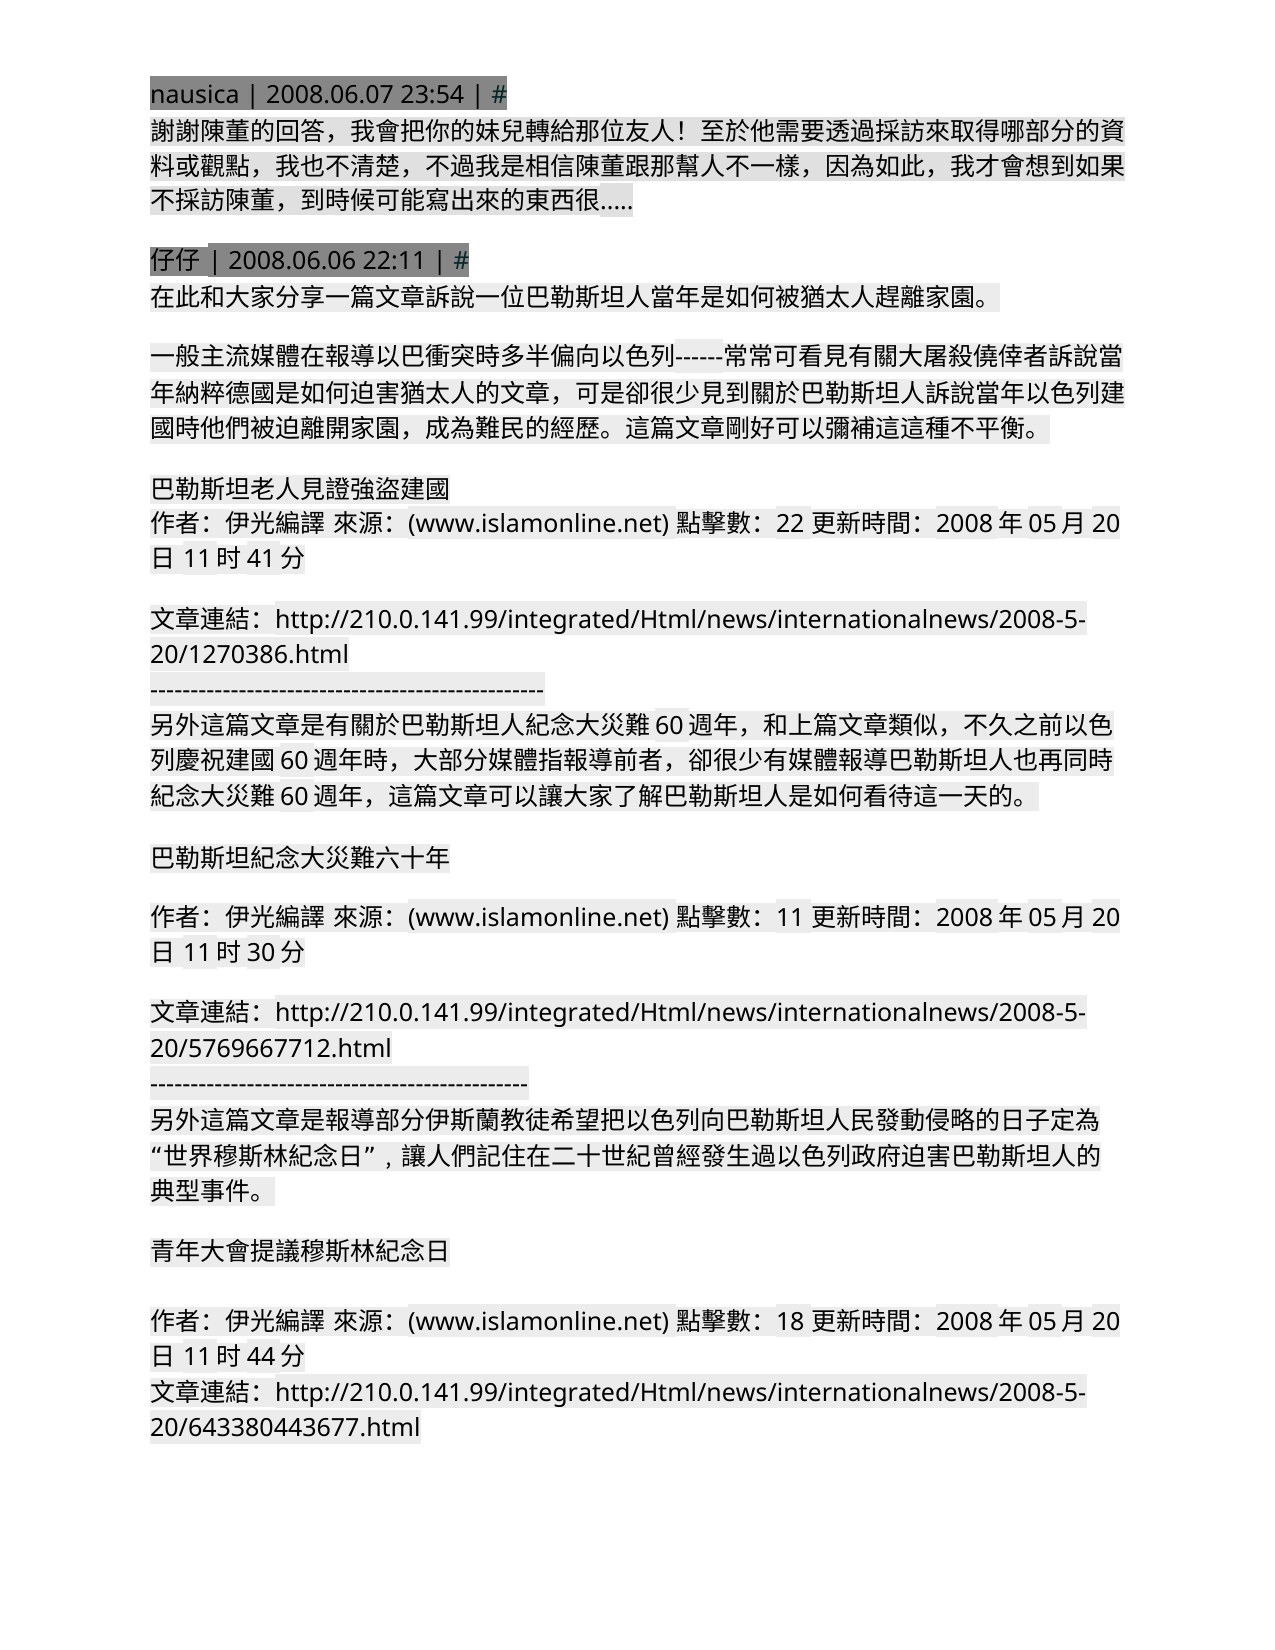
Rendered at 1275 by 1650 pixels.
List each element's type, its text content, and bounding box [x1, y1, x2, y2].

text 仔仔 | 2008.06.06 22:11 | # [150, 242, 1125, 277]
text nausica | 2008.06.07 23:54 | # [150, 75, 1125, 110]
text 謝謝陳董的回答，我會把你的妹兒轉給那位友人！至於他需要透過採訪來取得哪部分的資料或觀點，我也不清楚，不過我是相信陳董跟那幫人不一樣，因為如此，我才會想到如果不採訪陳董，到時候可能寫出來的東西很..... [150, 110, 1125, 217]
text 巴勒斯坦老人見證強盜建國 作者：伊光編譯 來源：(www.islamonline.net) 點擊數：22 更新時間：2008年05月20日 11时41分 [150, 469, 1125, 575]
text 作者：伊光編譯 來源：(www.islamonline.net) 點擊數：11 更新時間：2008年05月20日 11时30分 [150, 898, 1125, 969]
text 文章連結：http://210.0.141.99/integrated/Html/news/internationalnews/2008-5-20/5769667712.html ----------------------------------------------- 另外這篇文章是報導部分伊斯蘭教徒希望把以色列向巴勒斯坦人民發動侵略的日子定為“世界穆斯林紀念日”﹐讓人們記住在二十世紀曾經發生過以色列政府迫害巴勒斯坦人的典型事件。 [150, 994, 1125, 1206]
text 在此和大家分享一篇文章訴說一位巴勒斯坦人當年是如何被猶太人趕離家園。 [150, 277, 1125, 312]
text 文章連結：http://210.0.141.99/integrated/Html/news/internationalnews/2008-5-20/1270386.html ------------------------------------------------- 另外這篇文章是有關於巴勒斯坦人紀念大災難60週年，和上篇文章類似，不久之前以色列慶祝建國60週年時，大部分媒體指報導前者，卻很少有媒體報導巴勒斯坦人也再同時紀念大災難60週年，這篇文章可以讓大家了解巴勒斯坦人是如何看待這一天的。 [150, 600, 1125, 812]
text 巴勒斯坦紀念大災難六十年 [150, 837, 1125, 873]
text 一般主流媒體在報導以巴衝突時多半偏向以色列------常常可看見有關大屠殺僥倖者訴說當年納粹德國是如何迫害猶太人的文章，可是卻很少見到關於巴勒斯坦人訴說當年以色列建國時他們被迫離開家園，成為難民的經歷。這篇文章剛好可以彌補這這種不平衡。 [150, 337, 1125, 444]
text 青年大會提議穆斯林紀念日 作者：伊光編譯 來源：(www.islamonline.net) 點擊數：18 更新時間：2008年05月20日 11时44分 文章連結：http://210.0.141.99/integrated/Html/news/internationalnews/2008-5-20/643380443677.html [150, 1231, 1125, 1444]
